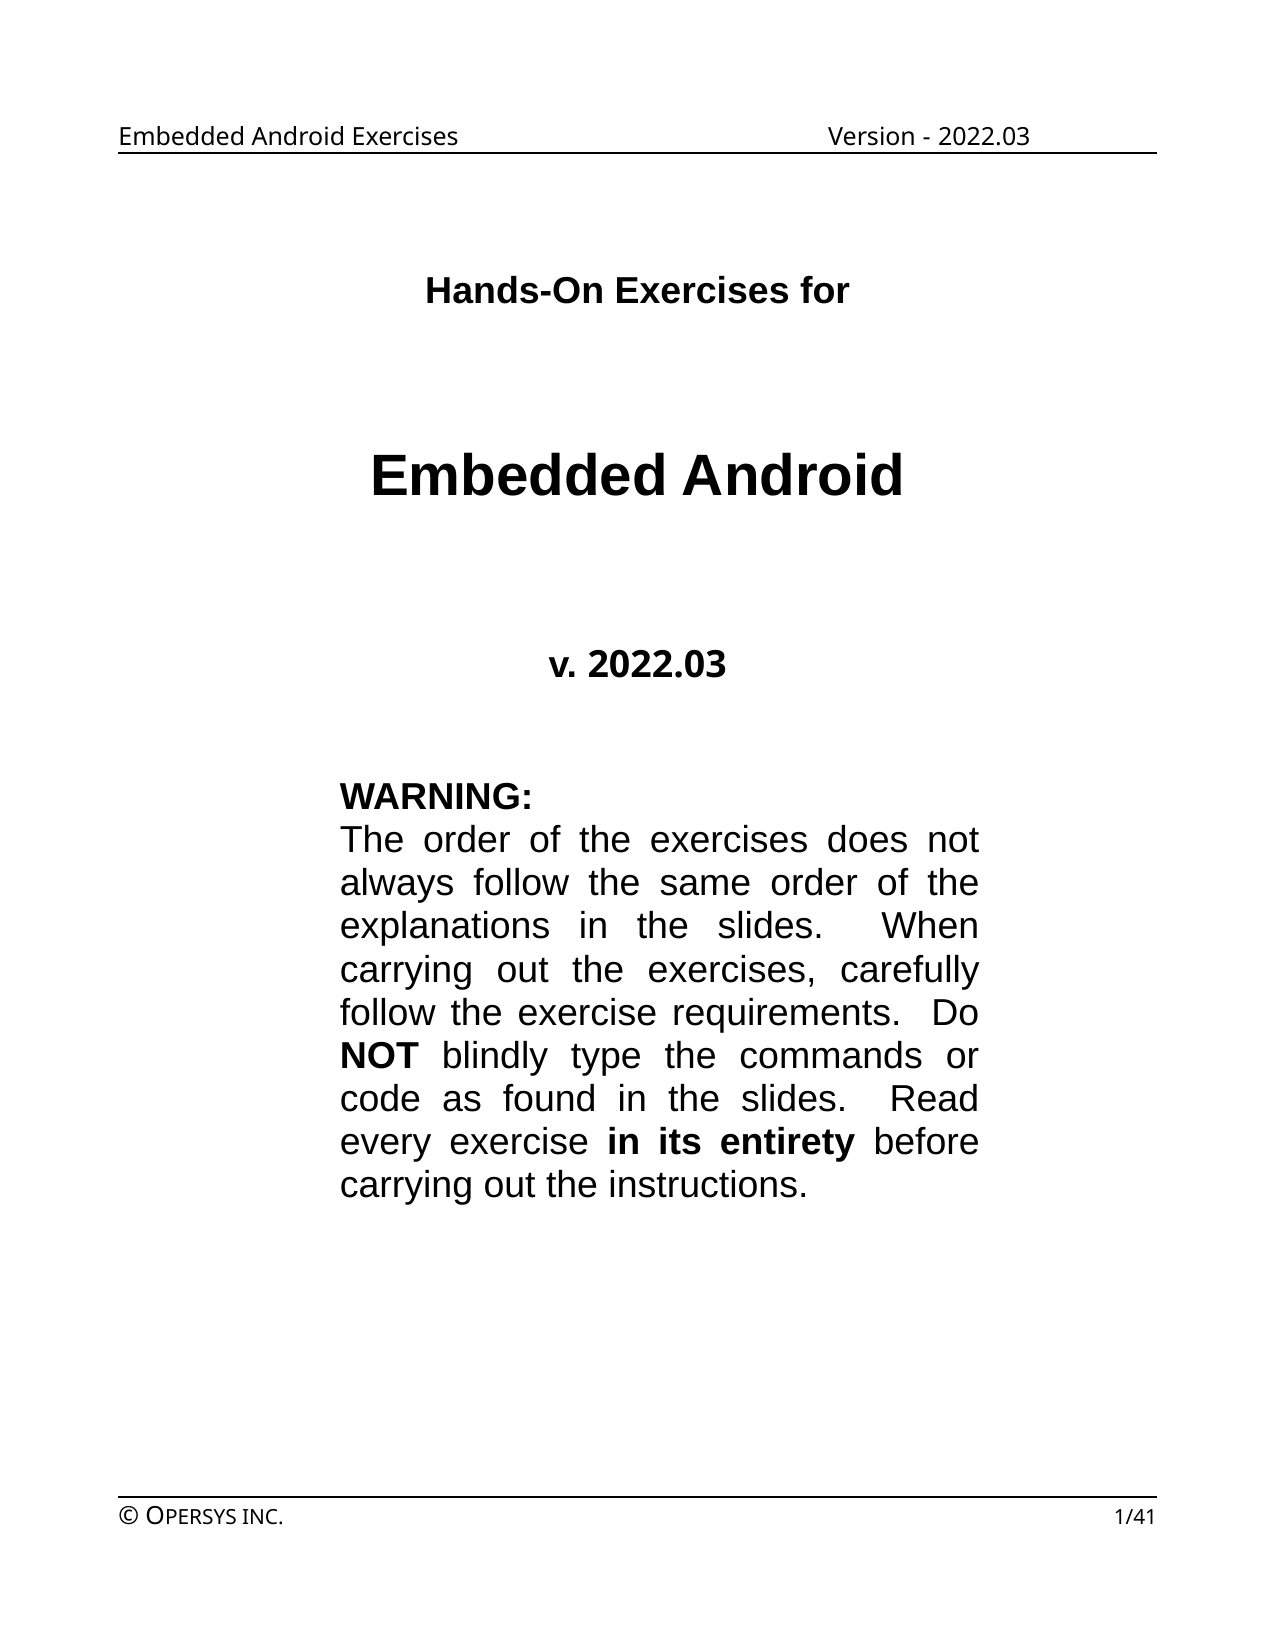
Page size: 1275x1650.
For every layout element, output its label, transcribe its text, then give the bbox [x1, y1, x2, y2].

text The order of the exercises does not always follow the same order of the explanations in the slides. When carrying out the exercises, carefully follow the exercise requirements. Do NOT blindly type the commands or code as found in the slides. Read every exercise in its entirety before carrying out the instructions. [339, 817, 980, 1206]
text Embedded Android [118, 441, 1157, 508]
text v. 2022.03 [118, 637, 1157, 688]
text Hands-On Exercises for [118, 268, 1157, 311]
text WARNING: [339, 774, 980, 817]
